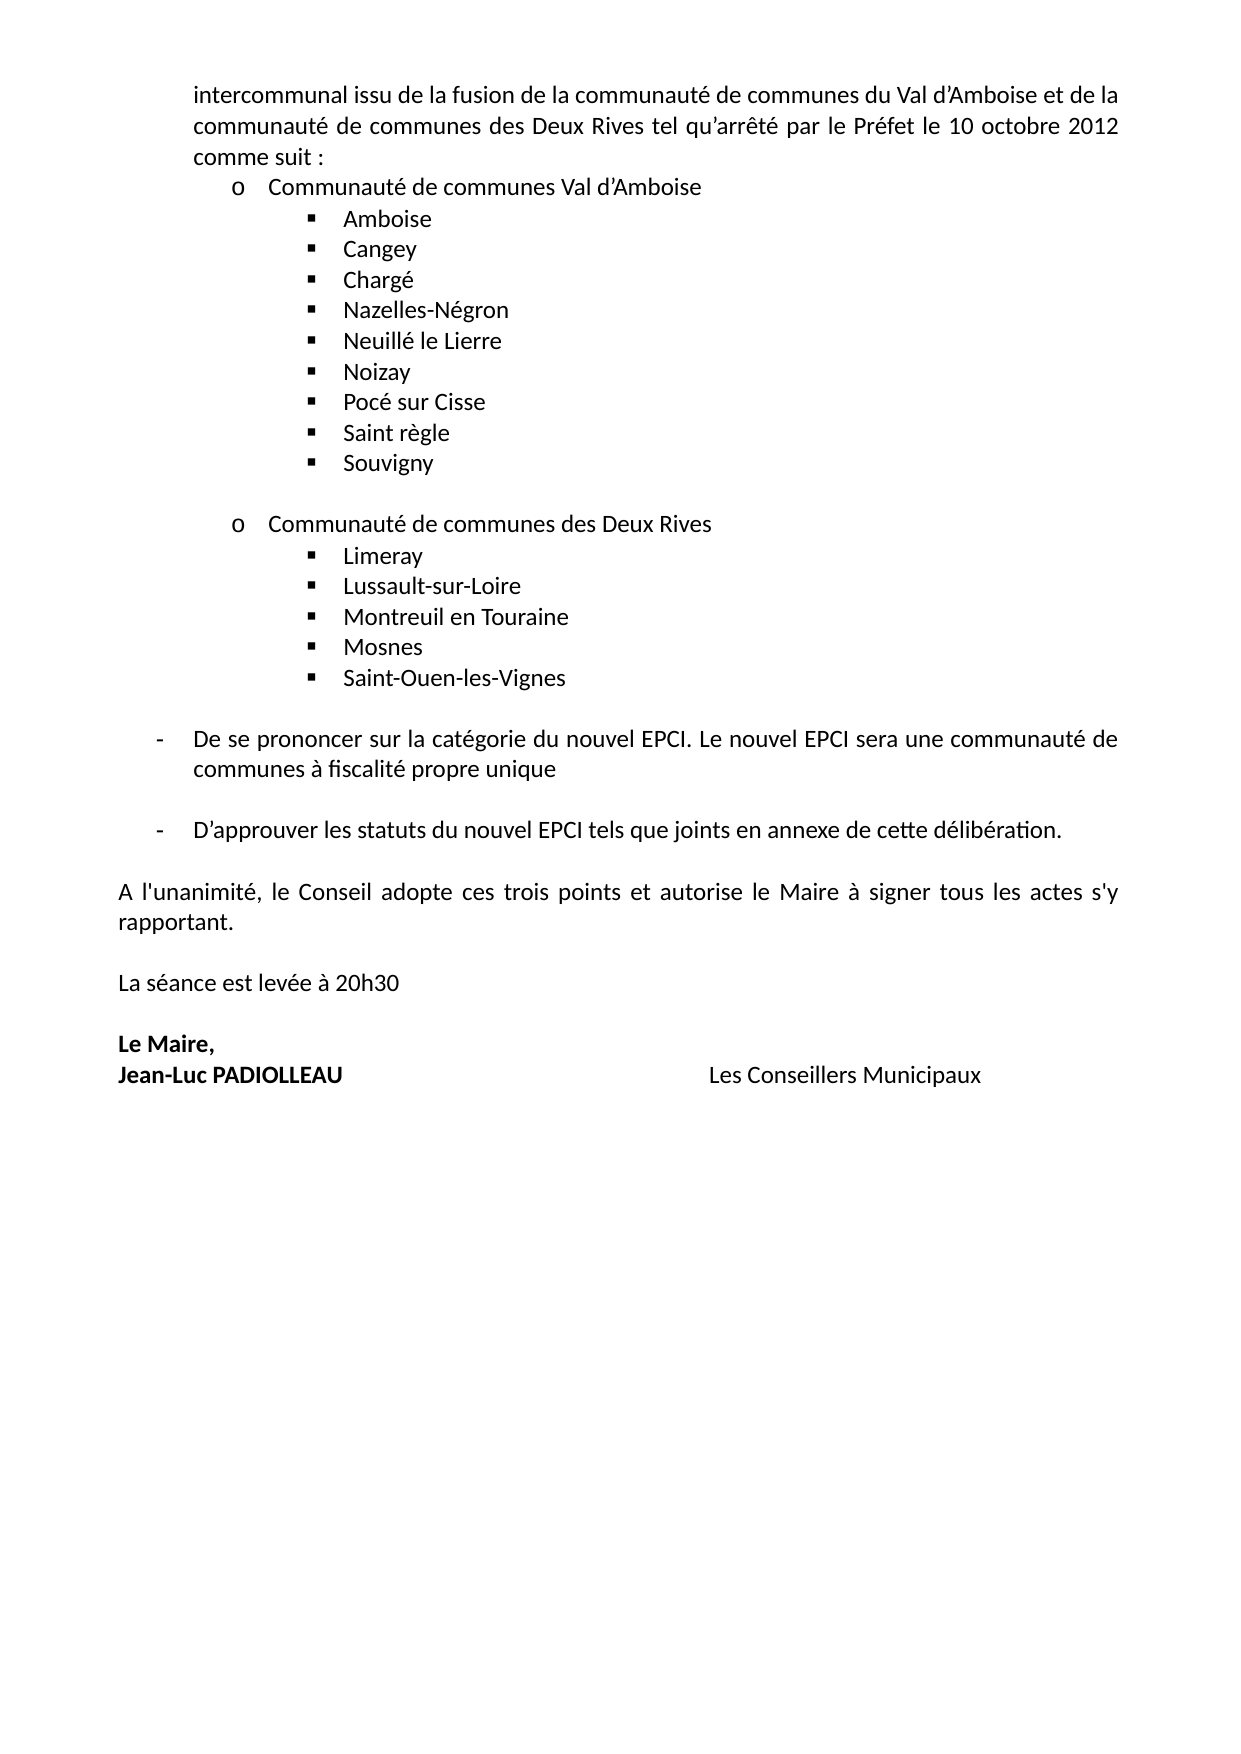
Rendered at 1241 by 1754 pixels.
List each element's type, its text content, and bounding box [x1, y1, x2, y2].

list De se prononcer sur la catégorie du nouvel EPCI. Le nouvel EPCI sera une communauté de communes à fiscalité propre unique [156, 723, 1120, 784]
list Mosnes [306, 632, 1120, 662]
list Chargé [306, 264, 1120, 294]
text La séance est levée à 20h30 [118, 967, 1120, 998]
text Le Maire, [118, 1028, 1120, 1059]
list Saint règle [306, 417, 1120, 447]
list Pocé sur Cisse [306, 386, 1120, 417]
list Communauté de communes des Deux Rives [231, 508, 1120, 540]
list Neuillé le Lierre [306, 325, 1120, 356]
list Lussault-sur-Loire [306, 571, 1120, 601]
list Souvigny [306, 447, 1120, 478]
list D’approuver les statuts du nouvel EPCI tels que joints en annexe de cette délibération. [156, 815, 1120, 845]
list Amboise [306, 203, 1120, 233]
list Saint-Ouen-les-Vignes [306, 662, 1120, 693]
list Nazelles-Négron [306, 294, 1120, 325]
list Montreuil en Touraine [306, 601, 1120, 632]
text A l'unanimité, le Conseil adopte ces trois points et autorise le Maire à signer tous les actes s'y rapportant. [118, 876, 1120, 937]
text Jean-Luc PADIOLLEAU Les Conseillers Municipaux [118, 1059, 1120, 1089]
list intercommunal issu de la fusion de la communauté de communes du Val d’Amboise et de la communauté de communes des Deux Rives tel qu’arrêté par le Préfet le 10 octobre 2012 comme suit : [156, 80, 1120, 171]
list Limeray [306, 540, 1120, 571]
list Communauté de communes Val d’Amboise [231, 171, 1120, 203]
list Noizay [306, 356, 1120, 386]
list Cangey [306, 233, 1120, 264]
